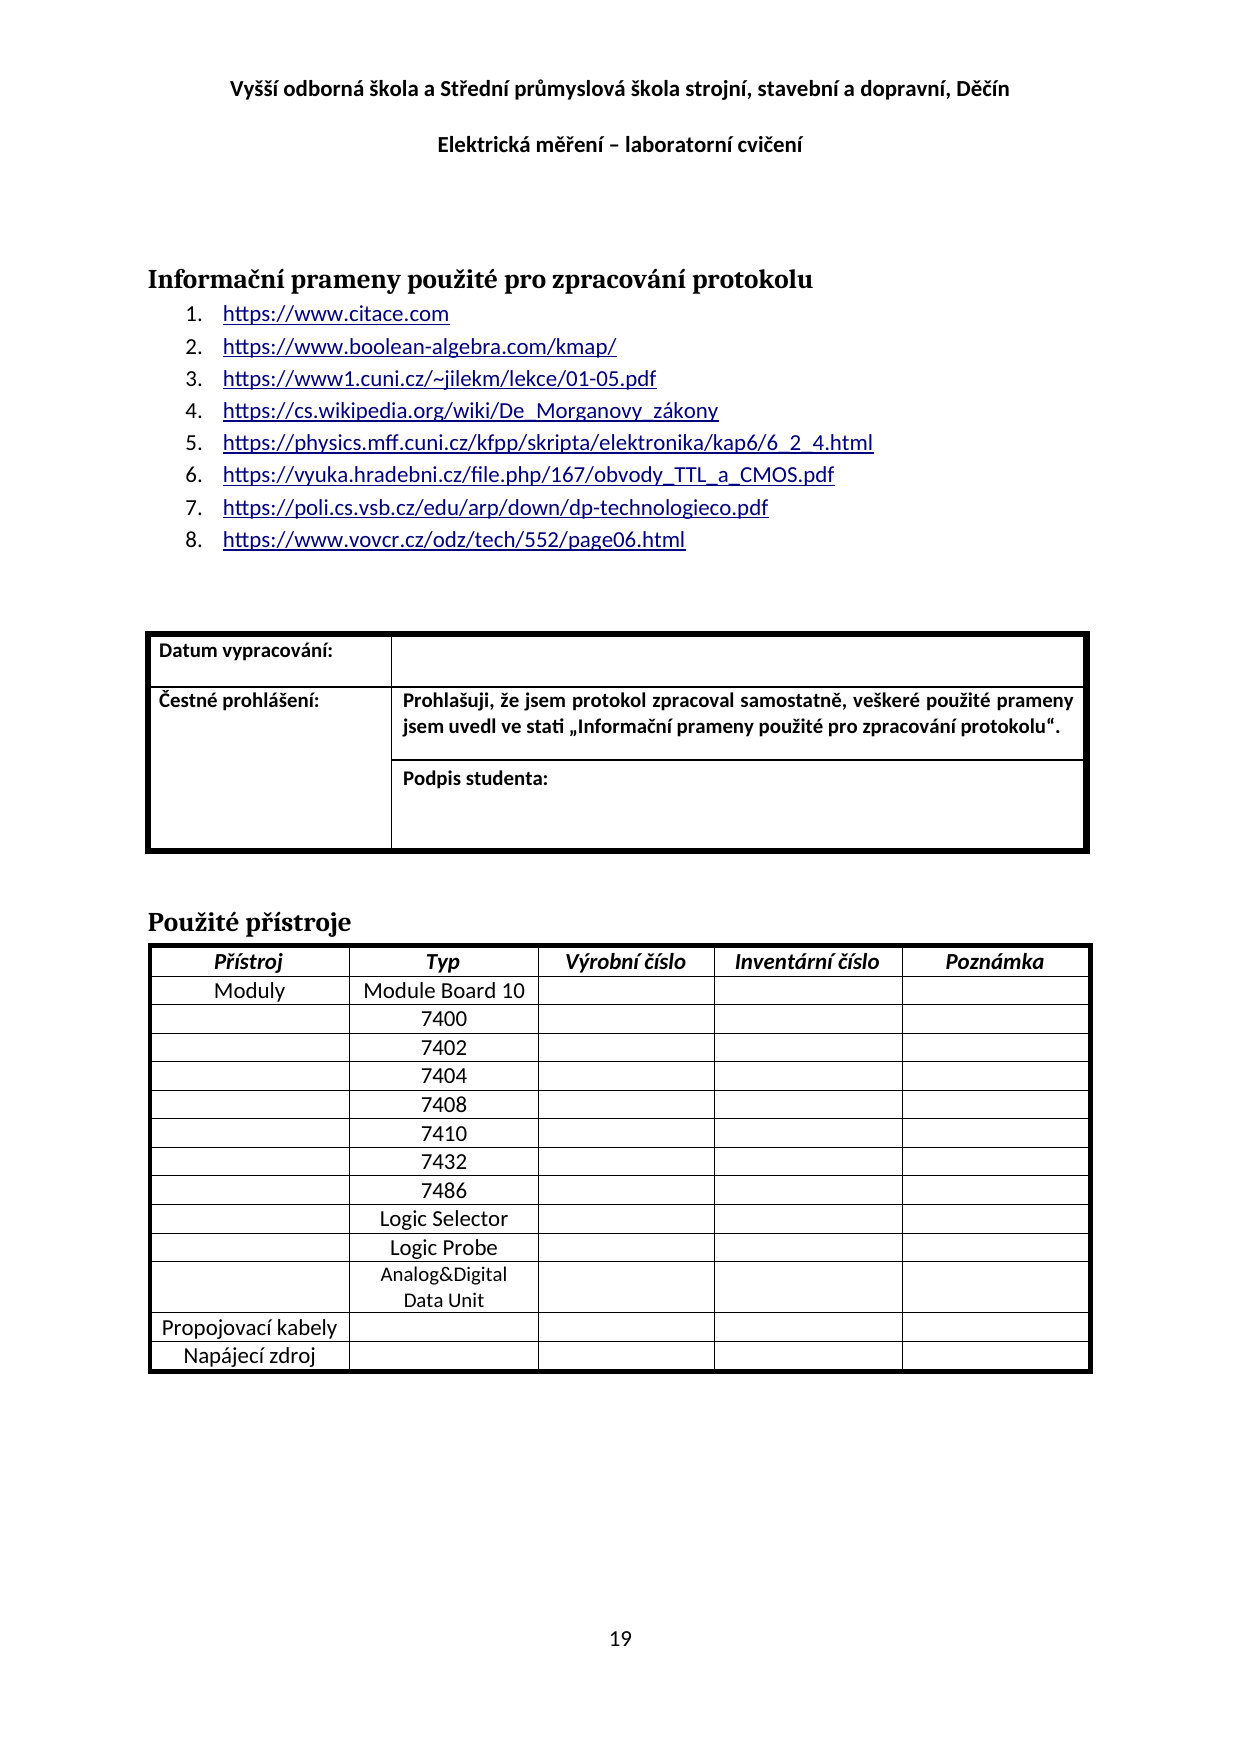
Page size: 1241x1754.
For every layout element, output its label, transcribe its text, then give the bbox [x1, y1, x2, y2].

list https://vyuka.hradebni.cz/file.php/167/obvody_TTL_a_CMOS.pdf [185, 461, 1093, 488]
table_header Přístroj [152, 948, 349, 976]
table_cell [539, 1176, 714, 1204]
table_header Typ [350, 948, 538, 976]
table_cell [903, 1005, 1088, 1033]
table_cell Moduly [152, 977, 349, 1004]
table_cell [539, 1313, 714, 1341]
list https://www.vovcr.cz/odz/tech/552/page06.html [185, 525, 1093, 553]
table_cell Logic Probe [350, 1234, 538, 1261]
table_cell [903, 1091, 1088, 1118]
table_header Výrobní číslo [539, 948, 714, 976]
table_cell [152, 1234, 349, 1261]
table_cell [539, 1119, 714, 1147]
table_cell [715, 977, 902, 1004]
table_cell [539, 977, 714, 1004]
table_cell [903, 1034, 1088, 1061]
table_cell [715, 1062, 902, 1090]
table_cell Prohlašuji, že jsem protokol zpracoval samostatně, veškeré použité prameny jsem uvedl ve stati „Informační prameny použité pro zpracování protokolu“. [392, 688, 1083, 759]
table_cell [539, 1262, 714, 1312]
table_header Datum vypracování: [151, 637, 391, 686]
list https://www.citace.com [185, 299, 1093, 328]
table_cell [715, 1034, 902, 1061]
table_cell 7402 [350, 1034, 538, 1061]
table_cell [539, 1342, 714, 1369]
table_cell [152, 1091, 349, 1118]
table_cell [715, 1313, 902, 1341]
table_cell 7408 [350, 1091, 538, 1118]
table_cell 7400 [350, 1005, 538, 1033]
table_cell [715, 1342, 902, 1369]
list https://cs.wikipedia.org/wiki/De_Morganovy_zákony [185, 396, 1093, 424]
table_cell Podpis studenta: [392, 761, 1083, 848]
table_cell 7404 [350, 1062, 538, 1090]
table_cell [539, 1234, 714, 1261]
table_cell [539, 1205, 714, 1232]
table_cell [539, 1148, 714, 1175]
subtitle Informační prameny použité pro zpracování protokolu [148, 264, 1093, 295]
table_cell [903, 1262, 1088, 1312]
table_cell 7410 [350, 1119, 538, 1147]
table_cell [903, 1119, 1088, 1147]
table_cell [903, 1148, 1088, 1175]
table_cell [539, 1062, 714, 1090]
table_cell [152, 1119, 349, 1147]
table_cell [539, 1005, 714, 1033]
table_cell [903, 977, 1088, 1004]
table_cell [715, 1005, 902, 1033]
table_cell [715, 1234, 902, 1261]
table_header Poznámka [903, 948, 1088, 976]
table_cell [539, 1034, 714, 1061]
table_cell [903, 1234, 1088, 1261]
list https://www1.cuni.cz/~jilekm/lekce/01-05.pdf [185, 364, 1093, 392]
table_cell [539, 1091, 714, 1118]
table_cell [152, 1176, 349, 1204]
list https://www.boolean-algebra.com/kmap/ [185, 332, 1093, 360]
table_cell [152, 1205, 349, 1232]
table_cell Napájecí zdroj [152, 1342, 349, 1369]
table_cell [152, 1062, 349, 1090]
table_cell Analog&Digital Data Unit [350, 1262, 538, 1312]
table_cell Čestné prohlášení: [151, 688, 391, 848]
table_cell [152, 1034, 349, 1061]
table_cell [152, 1005, 349, 1033]
table_cell [903, 1062, 1088, 1090]
list https://physics.mff.cuni.cz/kfpp/skripta/elektronika/kap6/6_2_4.html [185, 428, 1093, 456]
table_cell [903, 1313, 1088, 1341]
table_cell [715, 1262, 902, 1312]
table_cell [715, 1119, 902, 1147]
table_header Inventární číslo [715, 948, 902, 976]
table_cell Logic Selector [350, 1205, 538, 1232]
table_cell [903, 1342, 1088, 1369]
table_cell [715, 1091, 902, 1118]
list https://poli.cs.vsb.cz/edu/arp/down/dp-technologieco.pdf [185, 493, 1093, 521]
table_cell [350, 1313, 538, 1341]
table_cell [903, 1205, 1088, 1232]
table_cell Module Board 10 [350, 977, 538, 1004]
table_cell 7432 [350, 1148, 538, 1175]
table_cell Propojovací kabely [152, 1313, 349, 1341]
table_cell [715, 1148, 902, 1175]
table_cell 7486 [350, 1176, 538, 1204]
table_header [392, 637, 1083, 686]
table_cell [152, 1262, 349, 1312]
table_cell [903, 1176, 1088, 1204]
table_cell [715, 1205, 902, 1232]
subtitle Použité přístroje [148, 907, 1093, 938]
table_cell [350, 1342, 538, 1369]
table_cell [152, 1148, 349, 1175]
table_cell [715, 1176, 902, 1204]
